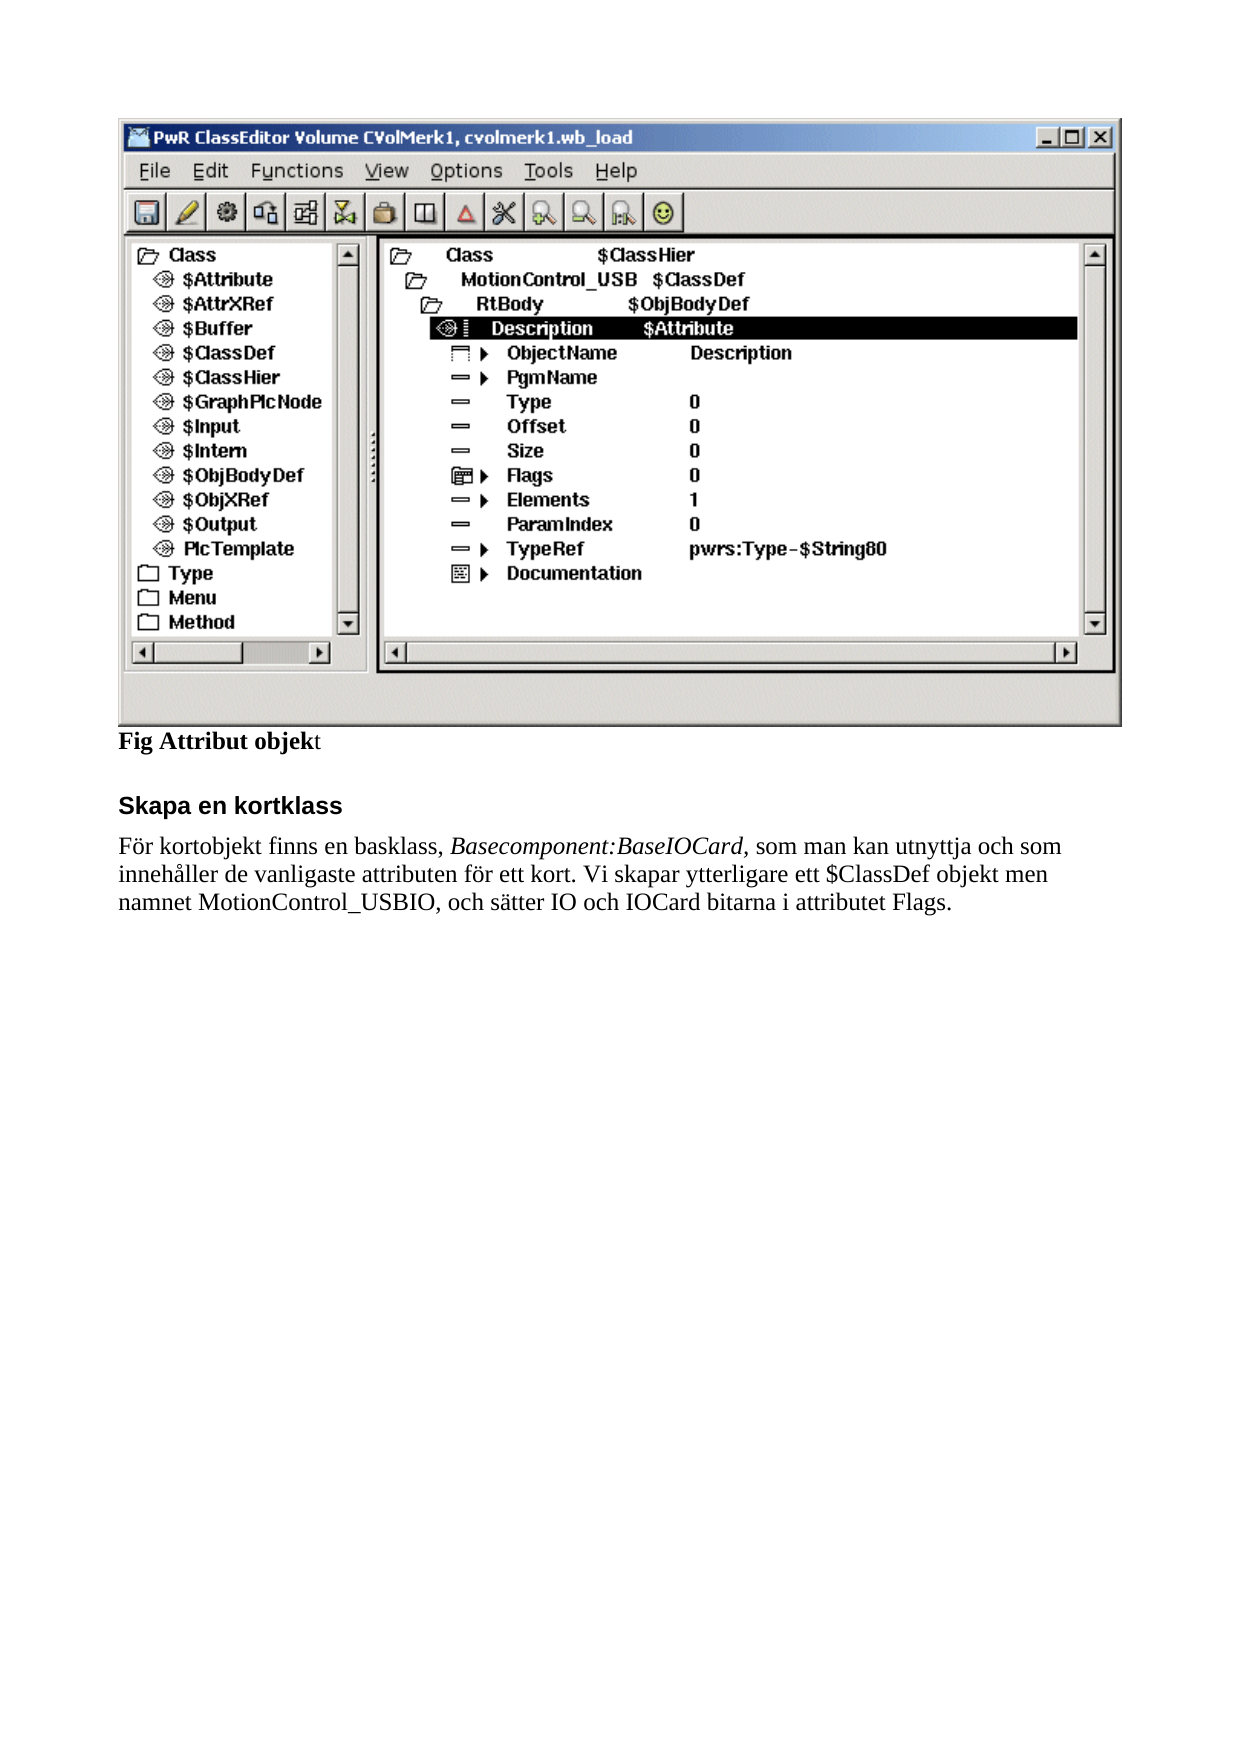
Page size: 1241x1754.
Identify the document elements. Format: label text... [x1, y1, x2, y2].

text För kortobjekt finns en basklass, Basecomponent:BaseIOCard, som man kan utnyttja och som innehåller de vanligaste attributen för ett kort. Vi skapar ytterligare ett $ClassDef objekt men namnet MotionControl_USBIO, och sätter IO och IOCard bitarna i attributet Flags. [118, 832, 1122, 916]
text Fig Attribut objekt [118, 727, 1122, 755]
picture [118, 118, 1122, 727]
subtitle Skapa en kortklass [118, 792, 1122, 820]
